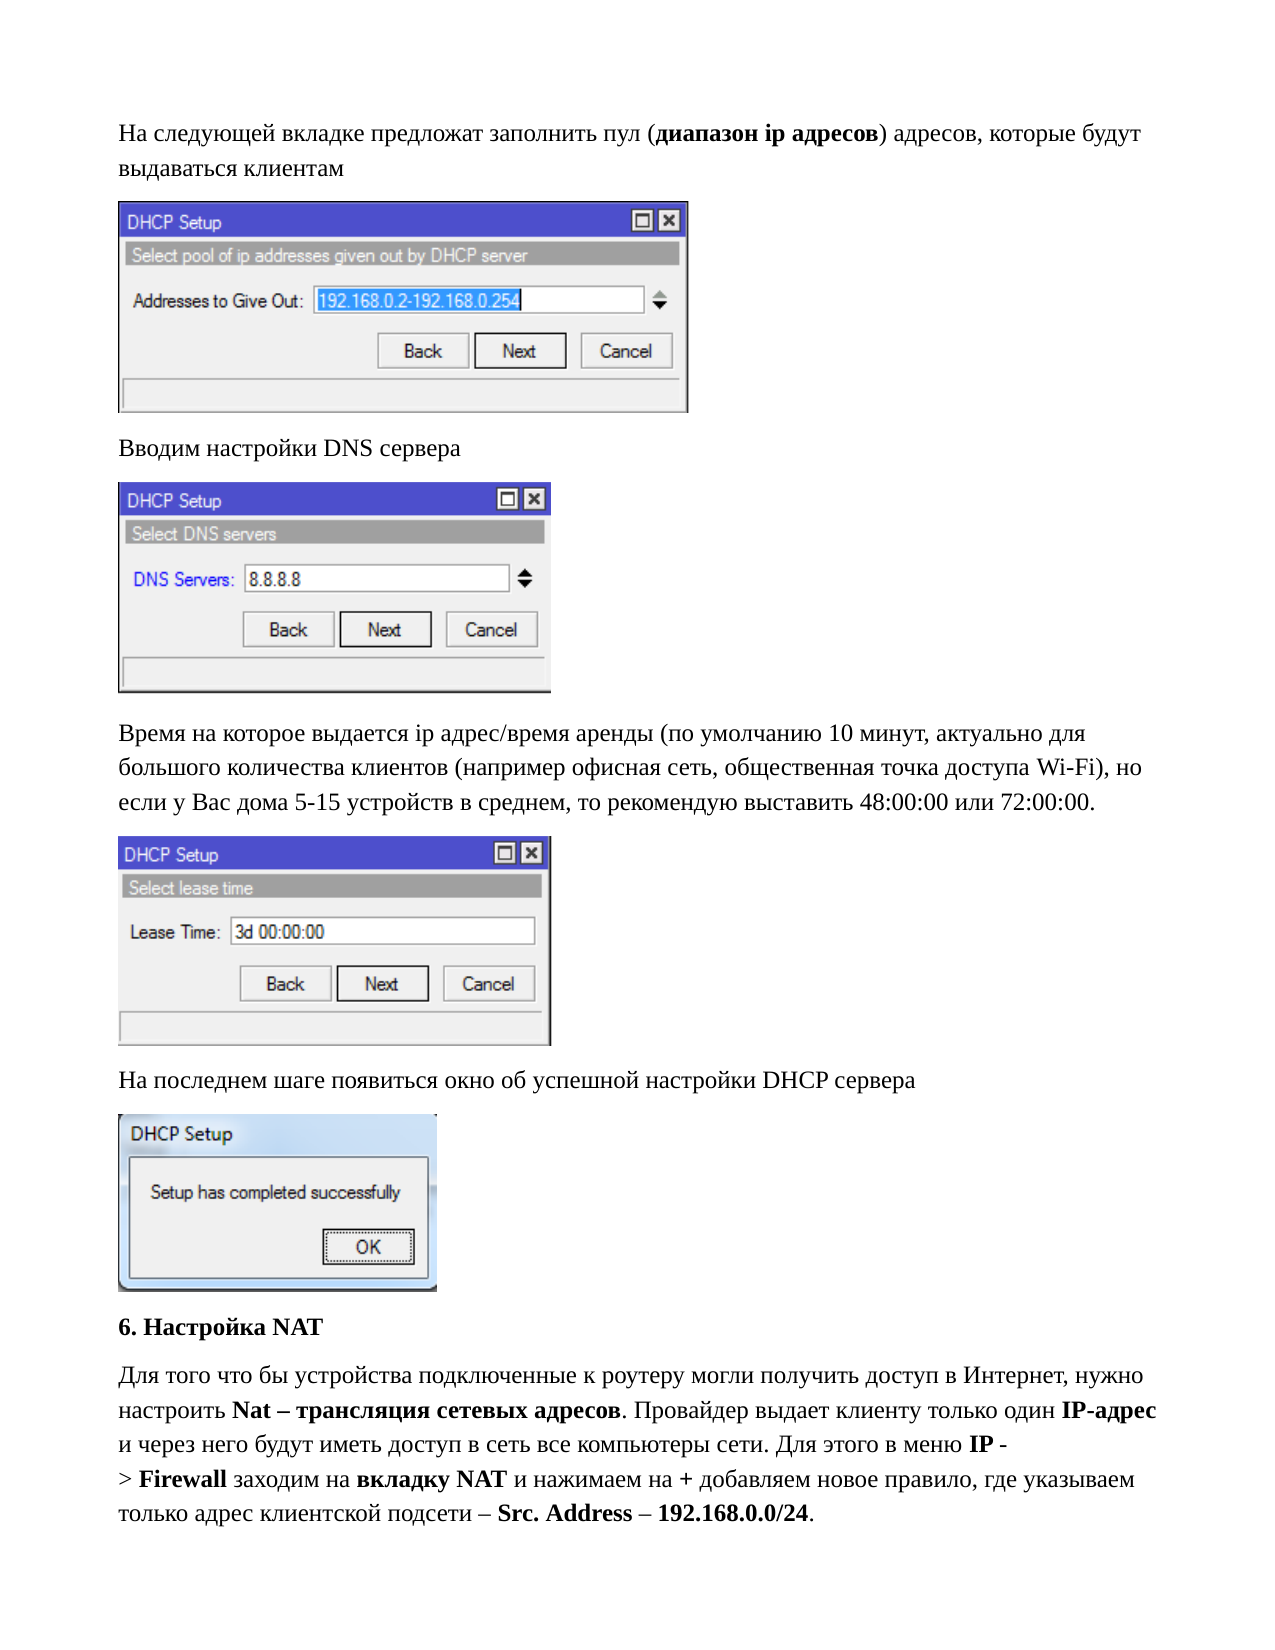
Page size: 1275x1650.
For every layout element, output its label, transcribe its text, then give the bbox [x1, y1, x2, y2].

text Для того что бы устройства подключенные к роутеру могли получить доступ в Интернет, нужно настроить Nat – трансляция сетевых адресов. Провайдер выдает клиенту только один IP-адрес и через него будут иметь доступ в сеть все компьютеры сети. Для этого в меню IP -> Firewall заходим на вкладку NAT и нажимаем на + добавляем новое правило, где указываем только адрес клиентской подсети – Src. Address – 192.168.0.0/24. [118, 1361, 1157, 1527]
text Время на которое выдается ip адрес/время аренды (по умолчанию 10 минут, актуально для большого количества клиентов (например офисная сеть, общественная точка доступа Wi-Fi), но если у Вас дома 5-15 устройств в среднем, то рекомендую выставить 48:00:00 или 72:00:00. [118, 718, 1157, 816]
text На последнем шаге появиться окно об успешной настройки DHCP сервера [118, 1066, 1157, 1094]
picture [118, 1114, 437, 1292]
picture [118, 201, 689, 413]
text Вводим настройки DNS сервера [118, 433, 1157, 462]
picture [118, 836, 553, 1046]
text 6. Настройка NAT [118, 1312, 1157, 1340]
picture [118, 482, 551, 698]
text На следующей вкладке предложат заполнить пул (диапазон ip адресов) адресов, которые будут выдаваться клиентам [118, 118, 1157, 181]
